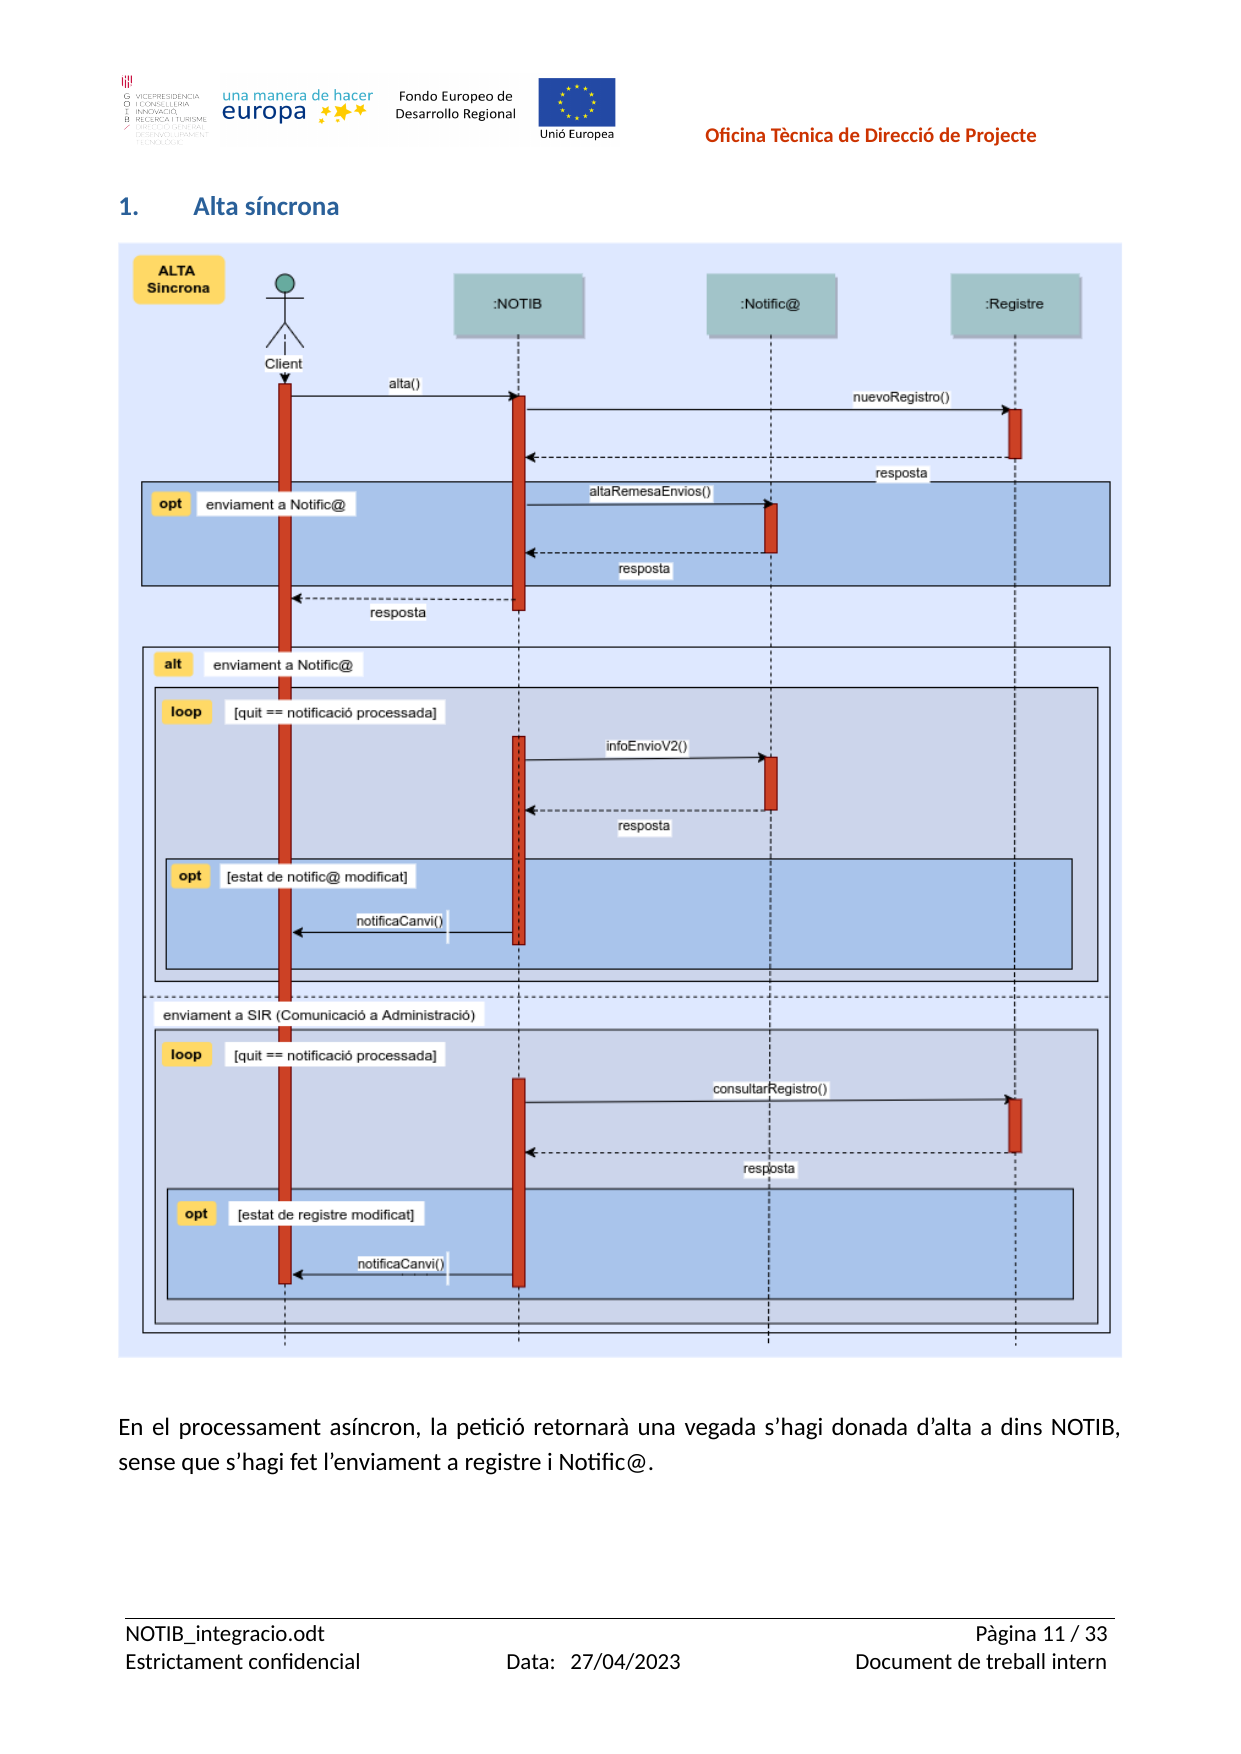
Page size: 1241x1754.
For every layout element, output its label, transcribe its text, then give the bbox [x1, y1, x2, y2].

subtitle Alta síncrona [118, 189, 1122, 222]
picture [118, 235, 1123, 1358]
picture [219, 73, 621, 147]
text En el processament asíncron, la petició retornarà una vegada s’hagi donada d’alta a dins NOTIB, sense que s’hagi fet l’enviament a registre i Notific@. [118, 1411, 1122, 1477]
picture [118, 73, 213, 147]
